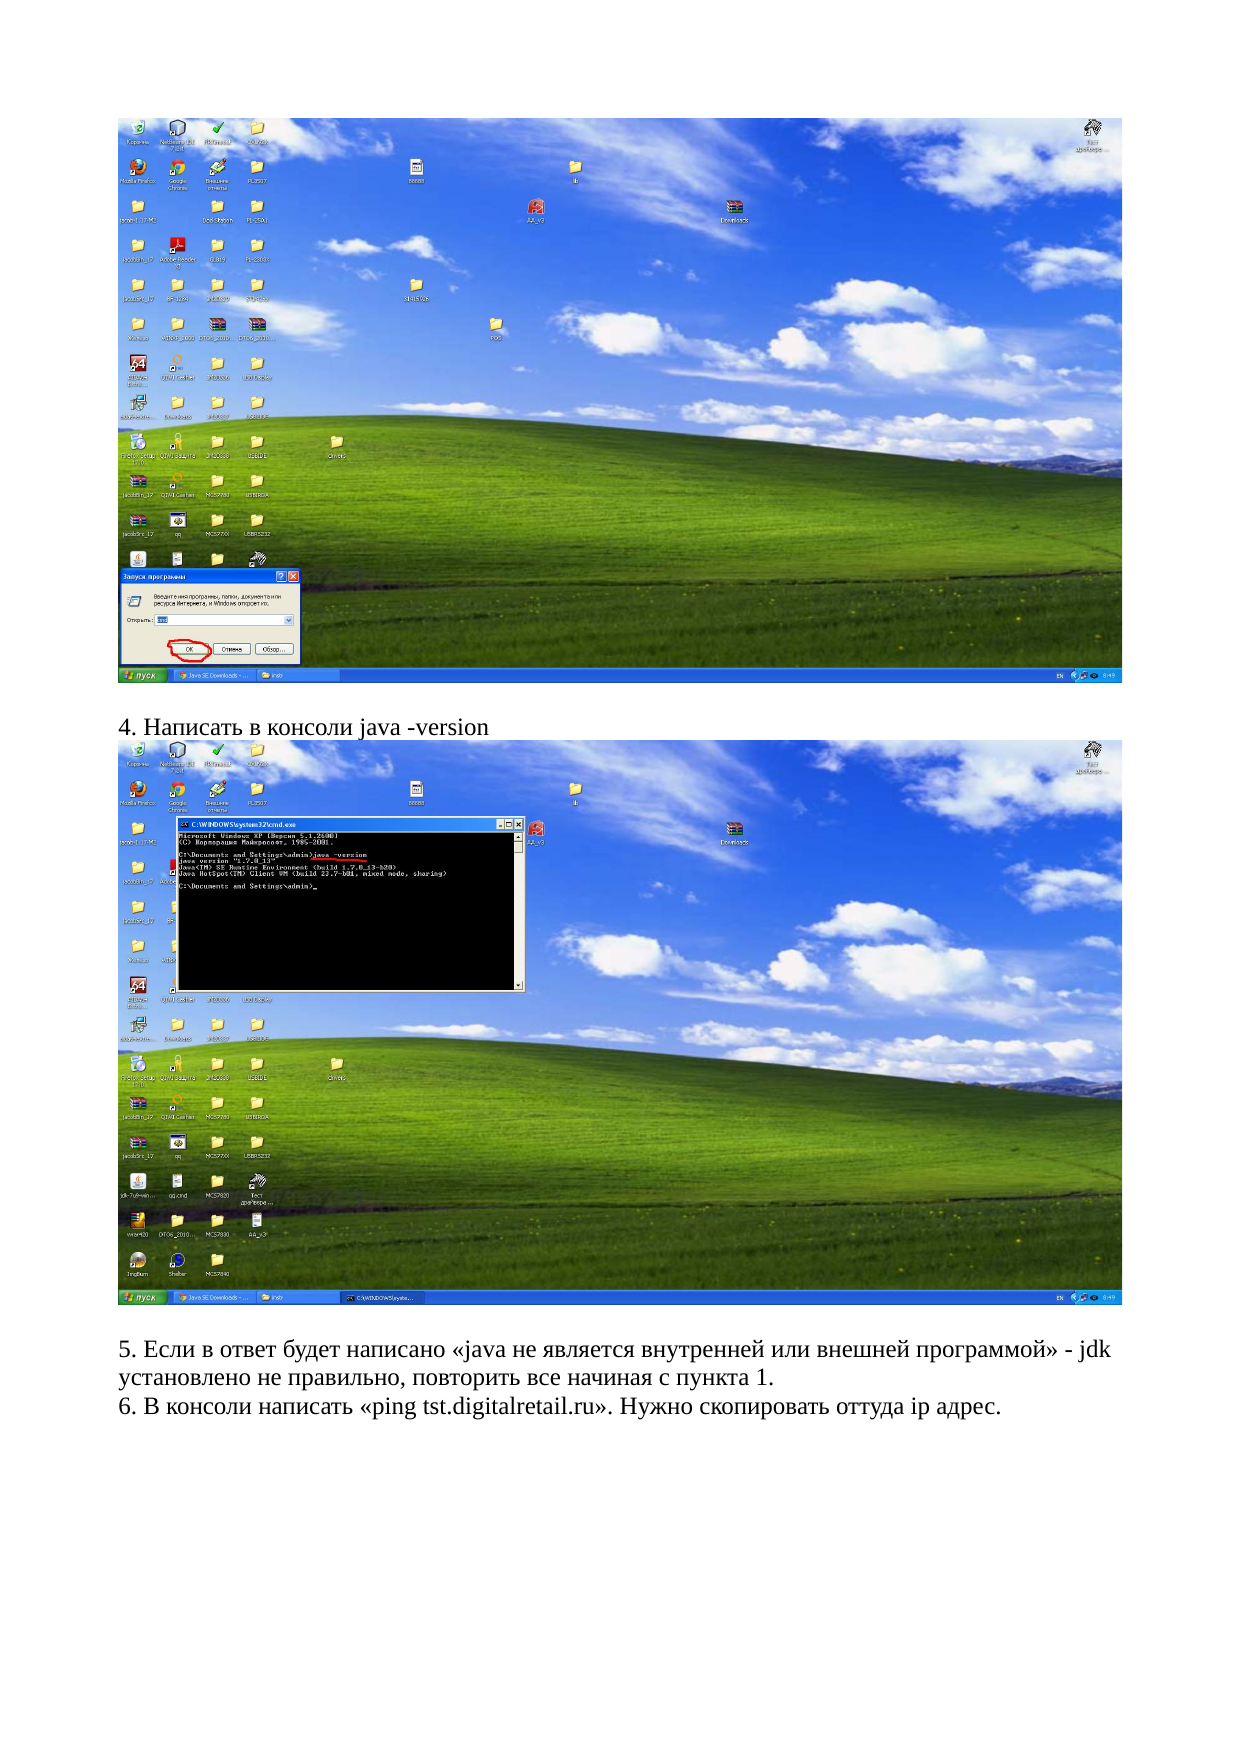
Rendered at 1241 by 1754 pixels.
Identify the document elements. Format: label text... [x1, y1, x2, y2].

picture [118, 740, 1123, 1305]
text 5. Если в ответ будет написано «java не является внутренней или внешней программой» - jdk установлено не правильно, повторить все начиная с пункта 1. [118, 1334, 1122, 1391]
text 4. Написать в консоли java -version [118, 712, 1122, 740]
picture [118, 118, 1123, 683]
text 6. В консоли написать «ping tst.digitalretail.ru». Нужно скопировать оттуда ip адрес. [118, 1391, 1122, 1420]
